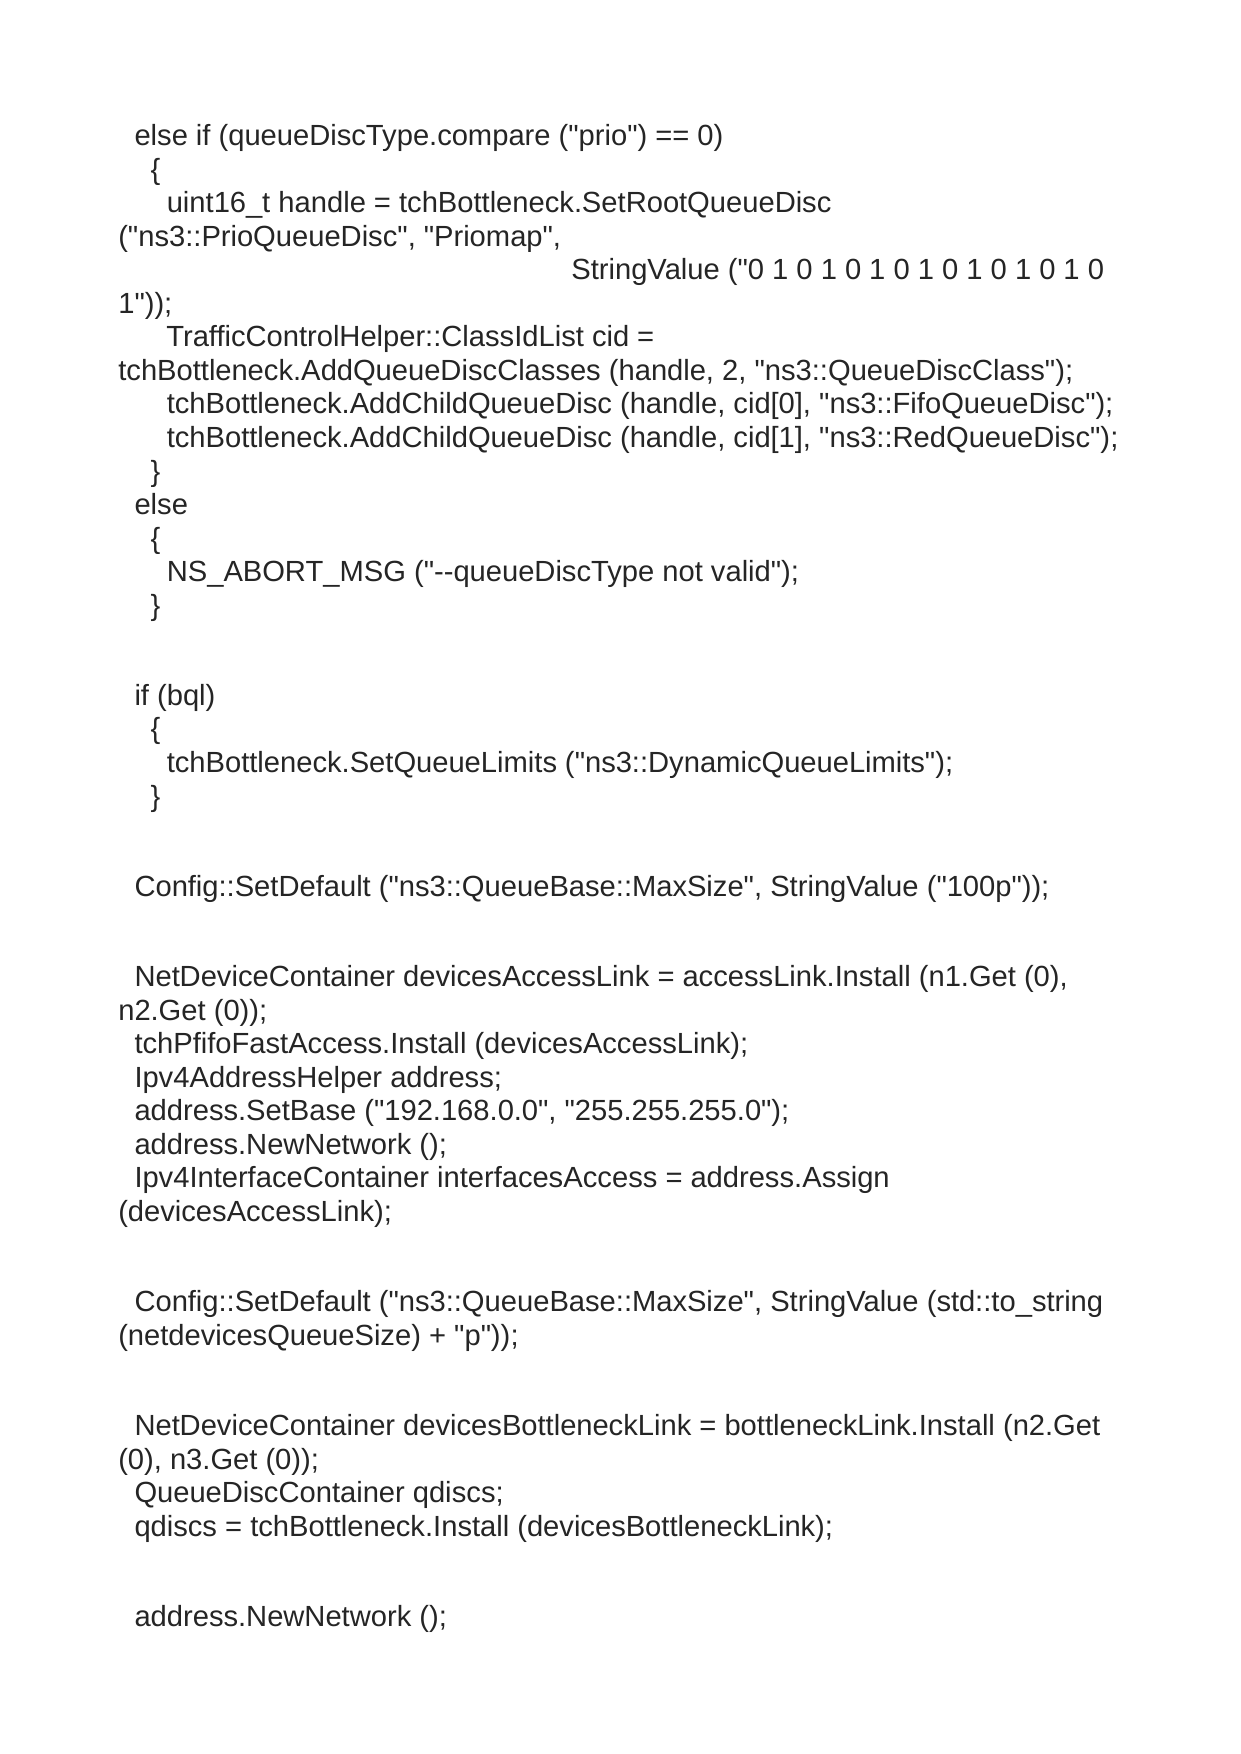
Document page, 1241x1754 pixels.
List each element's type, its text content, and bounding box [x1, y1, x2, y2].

text } [118, 588, 1122, 621]
text { [118, 712, 1122, 745]
text address.NewNetwork (); [118, 1127, 1122, 1161]
text TrafficControlHelper::ClassIdList cid = tchBottleneck.AddQueueDiscClasses (handle, 2, "ns3::QueueDiscClass"); [118, 319, 1122, 386]
text uint16_t handle = tchBottleneck.SetRootQueueDisc ("ns3::PrioQueueDisc", "Priomap", [118, 185, 1122, 252]
text if (bql) [118, 678, 1122, 712]
text else [118, 487, 1122, 521]
text QueueDiscContainer qdiscs; [118, 1475, 1122, 1509]
text Config::SetDefault ("ns3::QueueBase::MaxSize", StringValue (std::to_string (netdevicesQueueSize) + "p")); [118, 1284, 1122, 1351]
text tchBottleneck.AddChildQueueDisc (handle, cid[0], "ns3::FifoQueueDisc"); [118, 386, 1122, 420]
text NetDeviceContainer devicesBottleneckLink = bottleneckLink.Install (n2.Get (0), n3.Get (0)); [118, 1408, 1122, 1475]
text Ipv4InterfaceContainer interfacesAccess = address.Assign (devicesAccessLink); [118, 1161, 1122, 1228]
text Ipv4AddressHelper address; [118, 1060, 1122, 1093]
text StringValue ("0 1 0 1 0 1 0 1 0 1 0 1 0 1 0 1")); [118, 252, 1122, 319]
text Config::SetDefault ("ns3::QueueBase::MaxSize", StringValue ("100p")); [118, 869, 1122, 902]
text address.NewNetwork (); [118, 1599, 1122, 1633]
text } [118, 779, 1122, 812]
text else if (queueDiscType.compare ("prio") == 0) [118, 118, 1122, 152]
text tchBottleneck.SetQueueLimits ("ns3::DynamicQueueLimits"); [118, 745, 1122, 779]
text address.SetBase ("192.168.0.0", "255.255.255.0"); [118, 1093, 1122, 1127]
text { [118, 152, 1122, 185]
text tchBottleneck.AddChildQueueDisc (handle, cid[1], "ns3::RedQueueDisc"); [118, 420, 1122, 453]
text } [118, 453, 1122, 487]
text NS_ABORT_MSG ("--queueDiscType not valid"); [118, 554, 1122, 588]
text NetDeviceContainer devicesAccessLink = accessLink.Install (n1.Get (0), n2.Get (0)); [118, 959, 1122, 1026]
text { [118, 521, 1122, 554]
text tchPfifoFastAccess.Install (devicesAccessLink); [118, 1026, 1122, 1060]
text qdiscs = tchBottleneck.Install (devicesBottleneckLink); [118, 1509, 1122, 1542]
